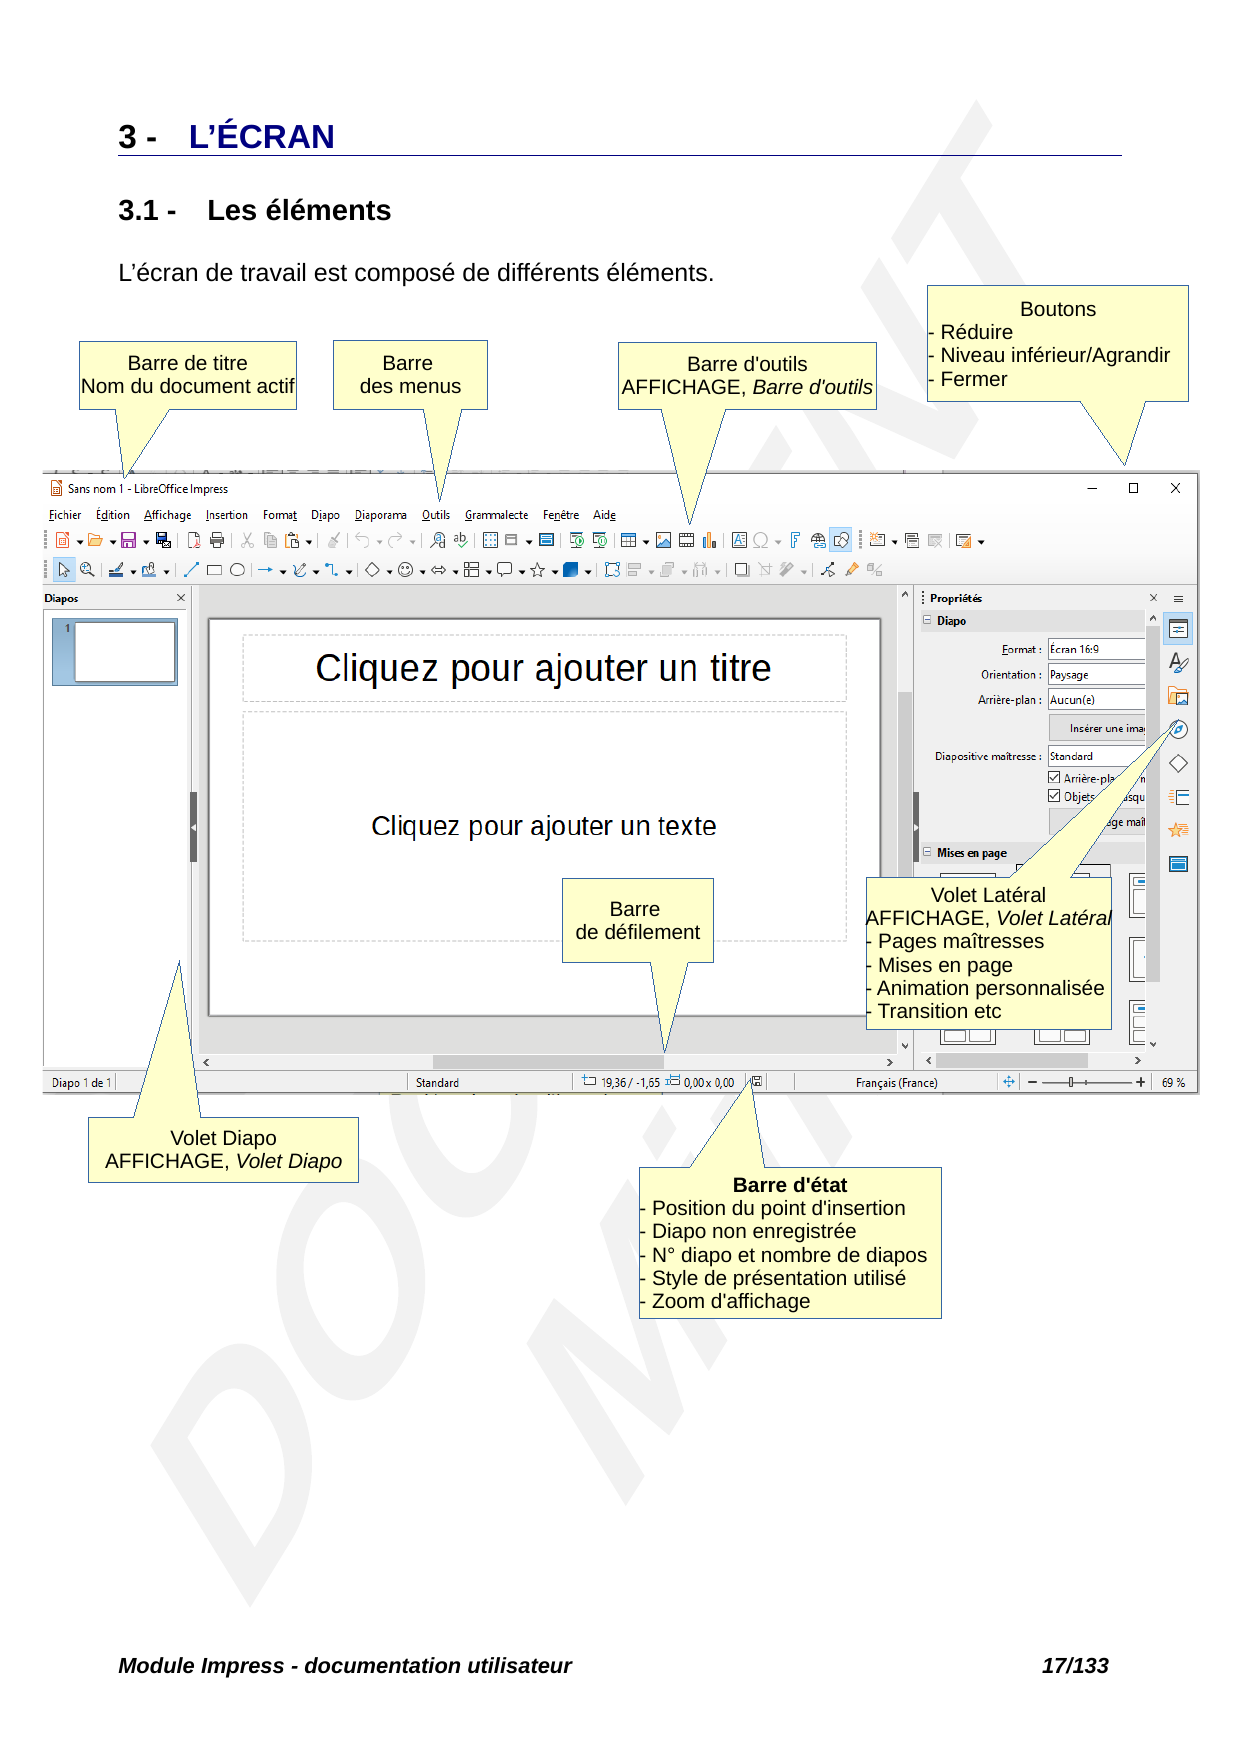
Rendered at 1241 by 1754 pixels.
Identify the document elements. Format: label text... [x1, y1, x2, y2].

text L’écran de travail est composé de différents éléments. [118, 258, 1122, 286]
picture [42, 470, 1200, 1095]
subtitle Les éléments [118, 194, 1122, 226]
subtitle l’écran [118, 118, 1122, 155]
